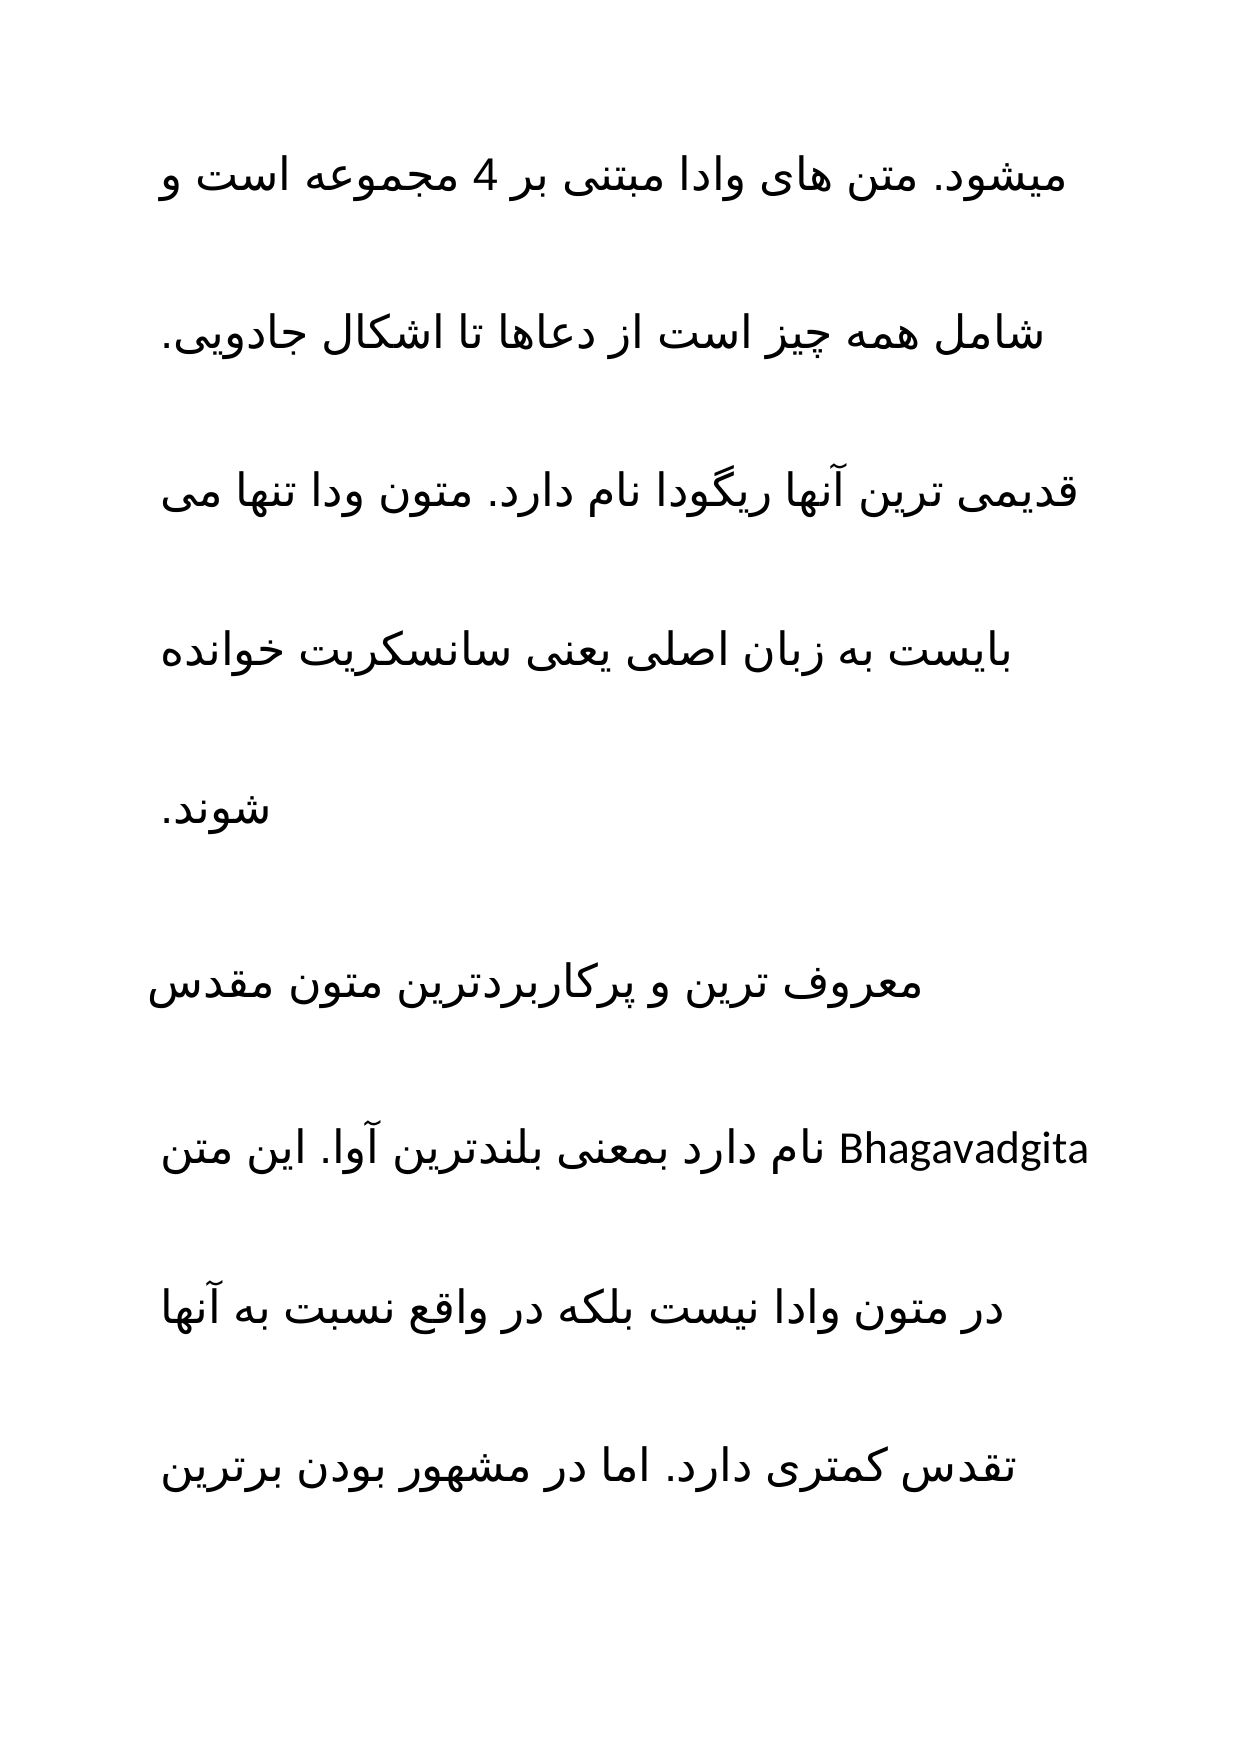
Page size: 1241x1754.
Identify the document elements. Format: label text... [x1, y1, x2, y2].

text میشود. متن های وادا مبتنی بر 4 مجموعه است و شامل همه چیز است از دعاها تا اشکال جادویی. قدیمی ترین آنها ریگودا نام دارد. متون ودا تنها می بایست به زبان اصلی یعنی سانسکریت خوانده شوند. [148, 148, 1093, 833]
text معروف ترین و پرکاربردترین متون مقدس Bhagavadgita نام دارد بمعنی بلندترین آوا. این متن در متون وادا نیست بلکه در واقع نسبت به آنها تقدس کمتری دارد. اما در مشهور بودن برترین است. متن Bhagavadgita بیان میکند که چگونه انسان میتواند از طریق عشق به خدا از بازتولد رهایی یابد. [148, 955, 1093, 1492]
